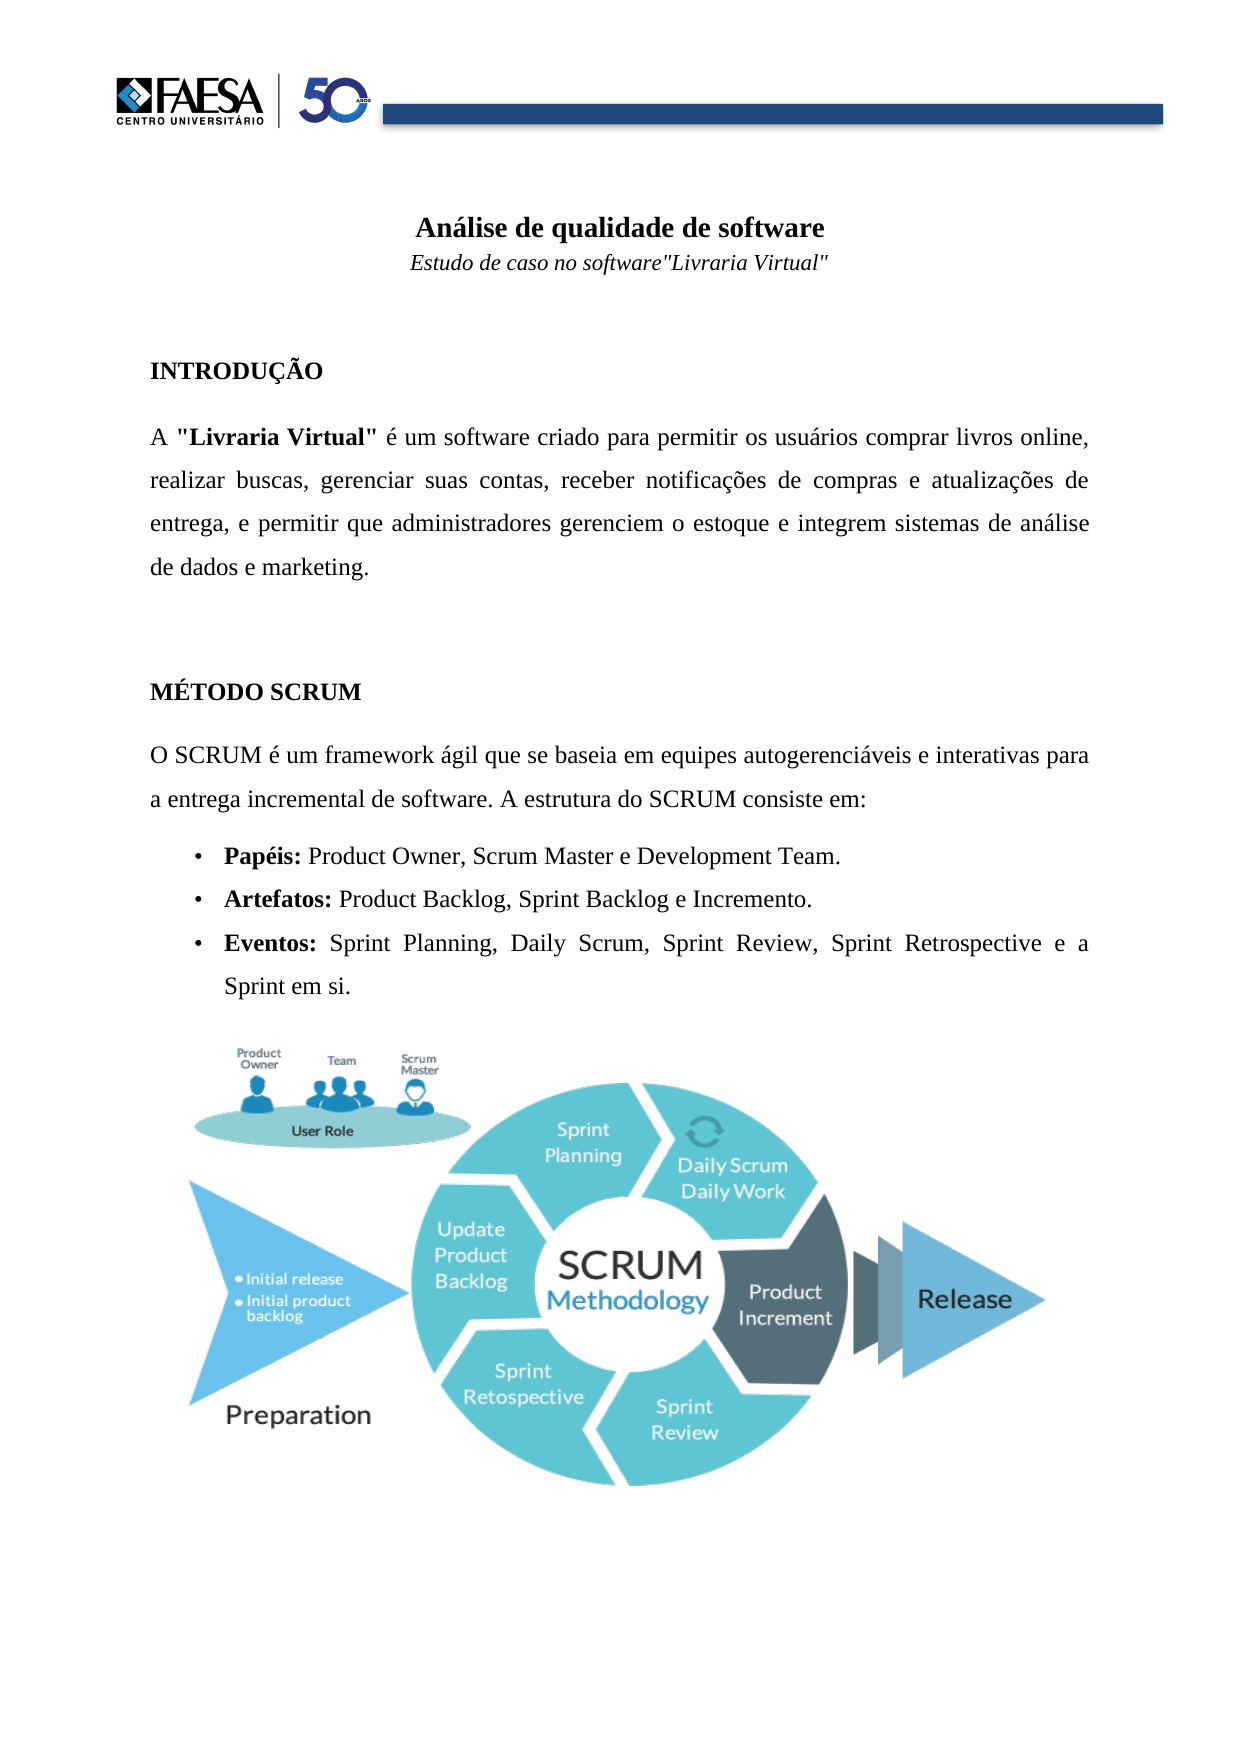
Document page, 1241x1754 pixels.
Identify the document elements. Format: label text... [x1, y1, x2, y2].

list Papéis: Product Owner, Scrum Master e Development Team. [194, 841, 1090, 870]
text INTRODUÇÃO [150, 356, 1090, 385]
picture [181, 1028, 1060, 1569]
text O SCRUM é um framework ágil que se baseia em equipes autogerenciáveis e interativas para a entrega incremental de software. A estrutura do SCRUM consiste em: [150, 741, 1090, 812]
text Análise de qualidade de software [150, 210, 1090, 244]
list Eventos: Sprint Planning, Daily Scrum, Sprint Review, Sprint Retrospective e a Sprint em si. [194, 928, 1090, 999]
text Estudo de caso no software"Livraria Virtual" [150, 249, 1090, 275]
text MÉTODO SCRUM [150, 677, 1090, 706]
text A "Livraria Virtual" é um software criado para permitir os usuários comprar livros online, realizar buscas, gerenciar suas contas, receber notificações de compras e atualizações de entrega, e permitir que administradores gerenciem o estoque e integrem sistemas de análise de dados e marketing. [150, 422, 1090, 580]
picture [103, 63, 384, 138]
list Artefatos: Product Backlog, Sprint Backlog e Incremento. [194, 884, 1090, 913]
